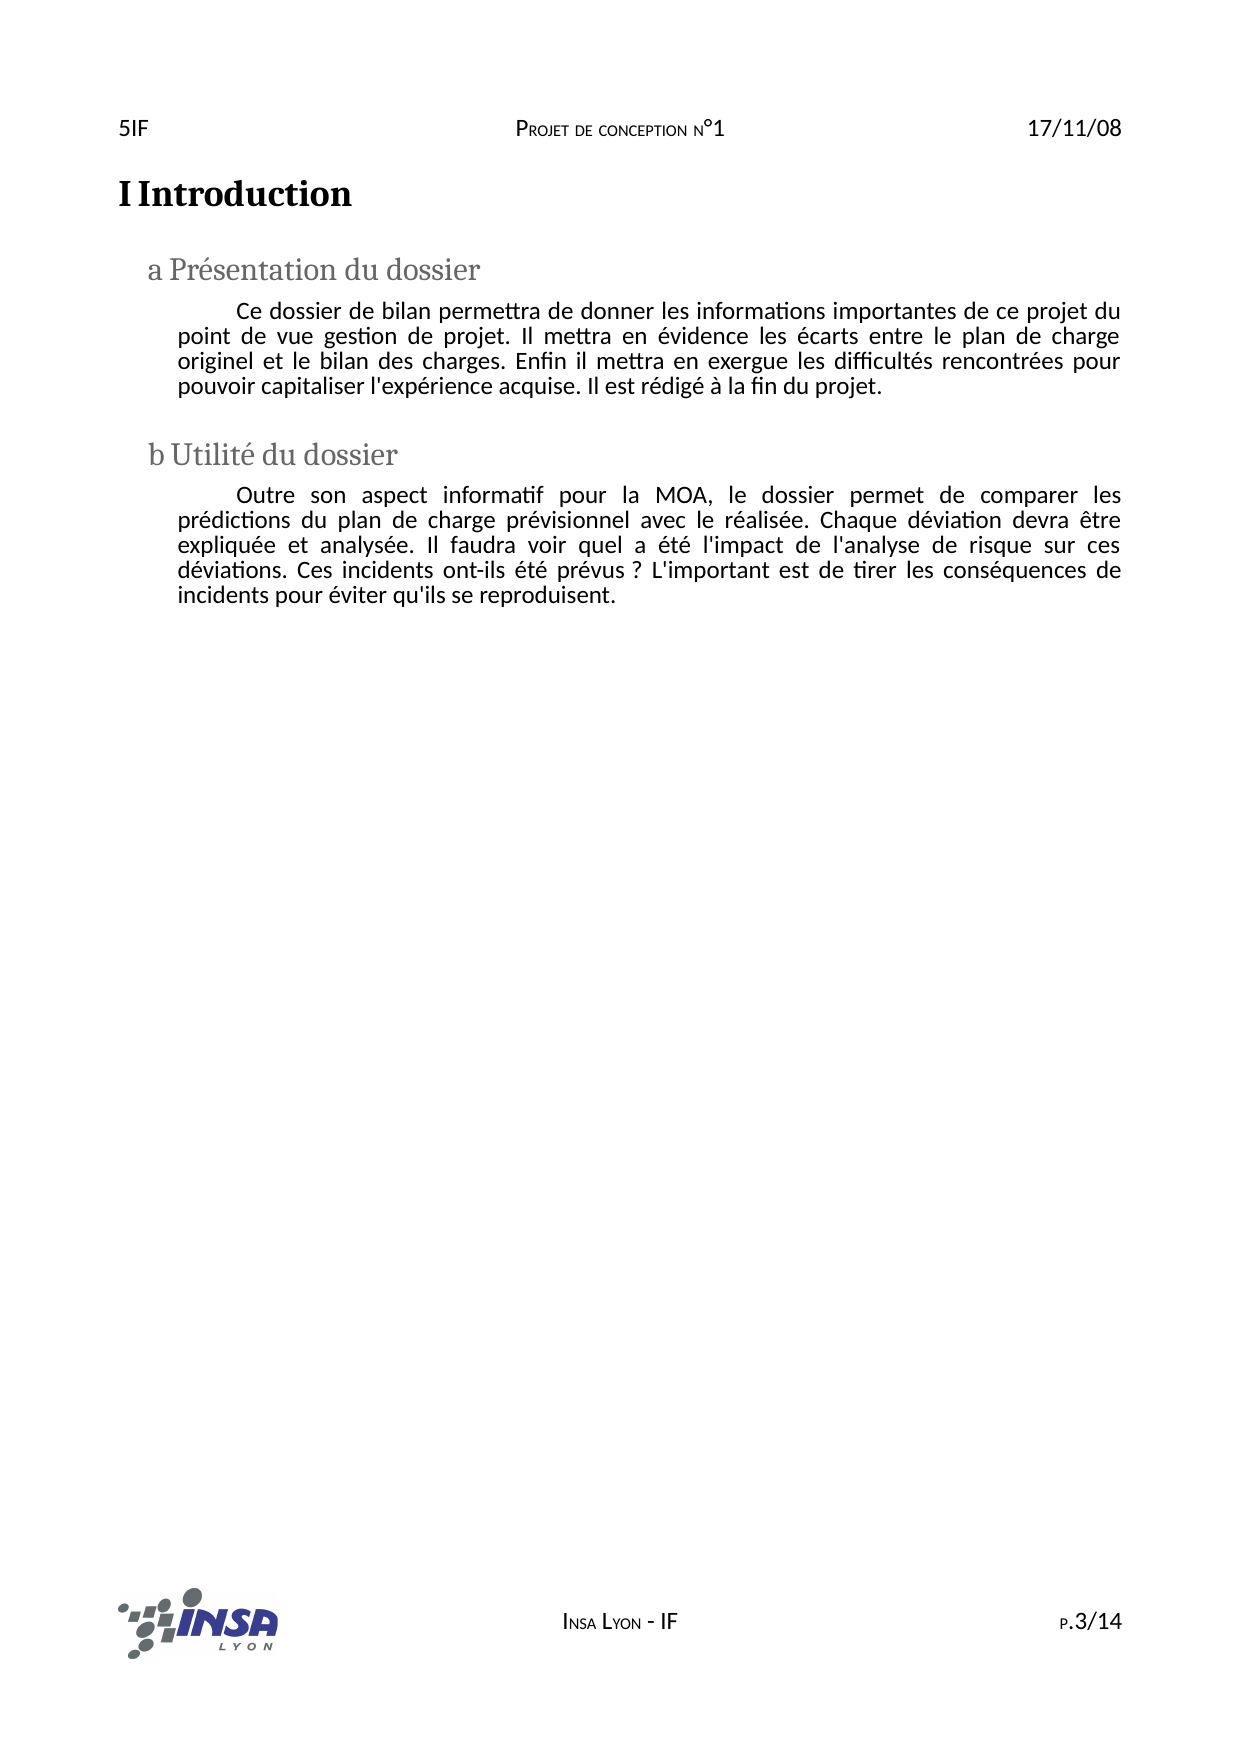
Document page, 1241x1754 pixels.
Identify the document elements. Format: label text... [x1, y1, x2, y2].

picture [118, 1588, 278, 1659]
subtitle Présentation du dossier [118, 251, 1122, 288]
subtitle Introduction [118, 173, 1122, 216]
subtitle Utilité du dossier [118, 436, 1122, 473]
text Ce dossier de bilan permettra de donner les informations importantes de ce projet du point de vue gestion de projet. Il mettra en évidence les écarts entre le plan de charge originel et le bilan des charges. Enfin il mettra en exergue les difficultés rencontrées pour pouvoir capitaliser l'expérience acquise. Il est rédigé à la fin du projet. [177, 300, 1122, 400]
text Outre son aspect informatif pour la MOA, le dossier permet de comparer les prédictions du plan de charge prévisionnel avec le réalisée. Chaque déviation devra être expliquée et analysée. Il faudra voir quel a été l'impact de l'analyse de risque sur ces déviations. Ces incidents ont-ils été prévus ? L'important est de tirer les conséquences de incidents pour éviter qu'ils se reproduisent. [177, 485, 1122, 610]
